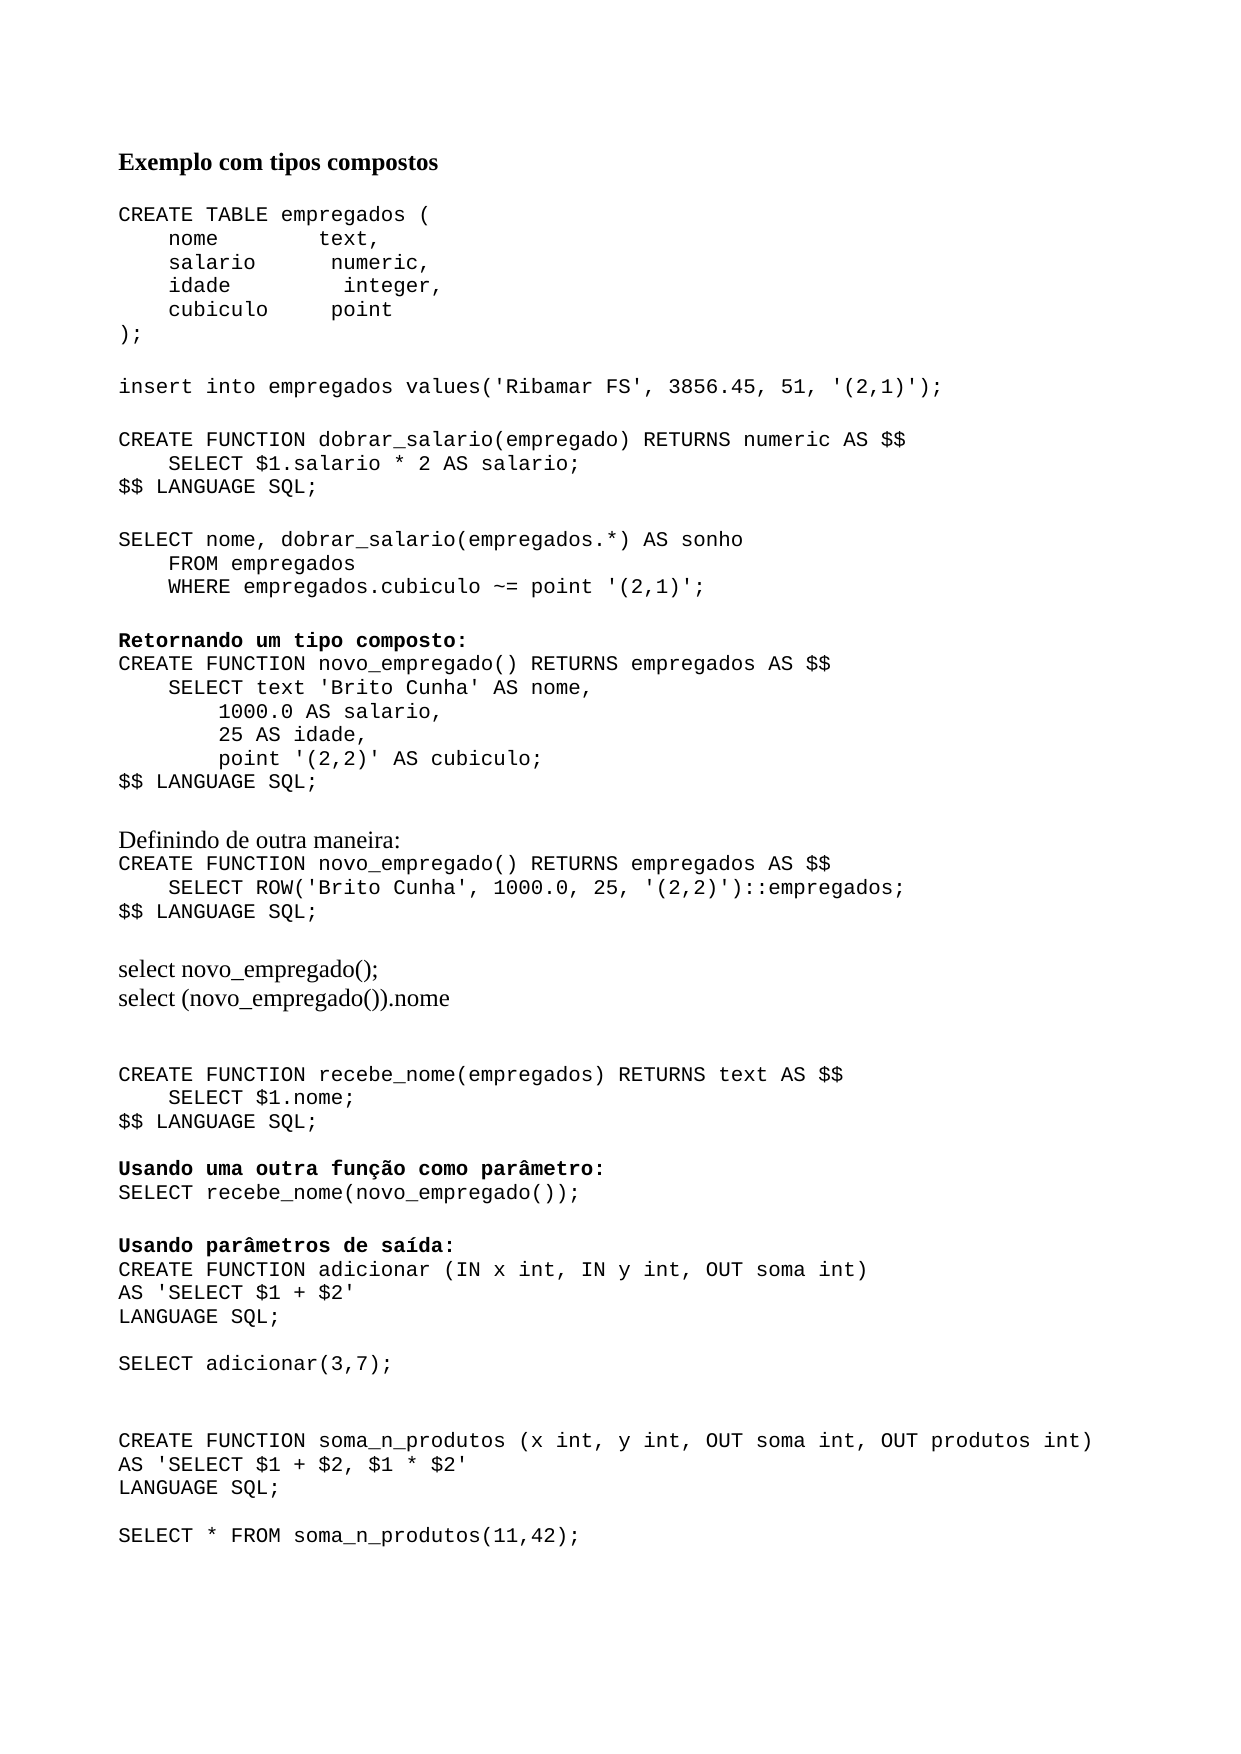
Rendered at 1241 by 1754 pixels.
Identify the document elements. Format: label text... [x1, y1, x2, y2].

text SELECT text 'Brito Cunha' AS nome, [118, 677, 1122, 701]
text $$ LANGUAGE SQL; [118, 901, 1122, 924]
text $$ LANGUAGE SQL; [118, 1111, 1122, 1135]
text Exemplo com tipos compostos [118, 147, 1122, 176]
text CREATE FUNCTION recebe_nome(empregados) RETURNS text AS $$ [118, 1064, 1122, 1087]
text CREATE FUNCTION novo_empregado() RETURNS empregados AS $$ [118, 853, 1122, 877]
text insert into empregados values('Ribamar FS', 3856.45, 51, '(2,1)'); [118, 376, 1122, 399]
text SELECT $1.nome; [118, 1087, 1122, 1111]
text 25 AS idade, [118, 724, 1122, 748]
text CREATE FUNCTION soma_n_produtos (x int, y int, OUT soma int, OUT produtos int) [118, 1430, 1122, 1454]
text CREATE FUNCTION dobrar_salario(empregado) RETURNS numeric AS $$ [118, 429, 1122, 452]
text CREATE FUNCTION novo_empregado() RETURNS empregados AS $$ [118, 653, 1122, 677]
text AS 'SELECT $1 + $2, $1 * $2' [118, 1454, 1122, 1477]
text SELECT adicionar(3,7); [118, 1353, 1122, 1377]
text $$ LANGUAGE SQL; [118, 476, 1122, 500]
text LANGUAGE SQL; [118, 1477, 1122, 1501]
text CREATE FUNCTION adicionar (IN x int, IN y int, OUT soma int) [118, 1259, 1122, 1282]
text nome text, [118, 228, 1122, 252]
text SELECT * FROM soma_n_produtos(11,42); [118, 1525, 1122, 1548]
text cubiculo point [118, 299, 1122, 323]
text Retornando um tipo composto: [118, 630, 1122, 653]
text WHERE empregados.cubiculo ~= point '(2,1)'; [118, 577, 1122, 600]
text AS 'SELECT $1 + $2' [118, 1282, 1122, 1306]
text FROM empregados [118, 553, 1122, 577]
text salario numeric, [118, 252, 1122, 275]
text $$ LANGUAGE SQL; [118, 772, 1122, 795]
text Usando parâmetros de saída: [118, 1235, 1122, 1259]
text Definindo de outra maneira: [118, 825, 1122, 853]
text select (novo_empregado()).nome [118, 983, 1122, 1011]
text 1000.0 AS salario, [118, 701, 1122, 724]
text SELECT nome, dobrar_salario(empregados.*) AS sonho [118, 529, 1122, 553]
text SELECT recebe_nome(novo_empregado()); [118, 1182, 1122, 1206]
text LANGUAGE SQL; [118, 1306, 1122, 1330]
text CREATE TABLE empregados ( [118, 204, 1122, 228]
text select novo_empregado(); [118, 954, 1122, 983]
text SELECT $1.salario * 2 AS salario; [118, 452, 1122, 476]
text SELECT ROW('Brito Cunha', 1000.0, 25, '(2,2)')::empregados; [118, 877, 1122, 901]
text ); [118, 323, 1122, 346]
text point '(2,2)' AS cubiculo; [118, 748, 1122, 772]
text idade integer, [118, 275, 1122, 299]
text Usando uma outra função como parâmetro: [118, 1158, 1122, 1182]
